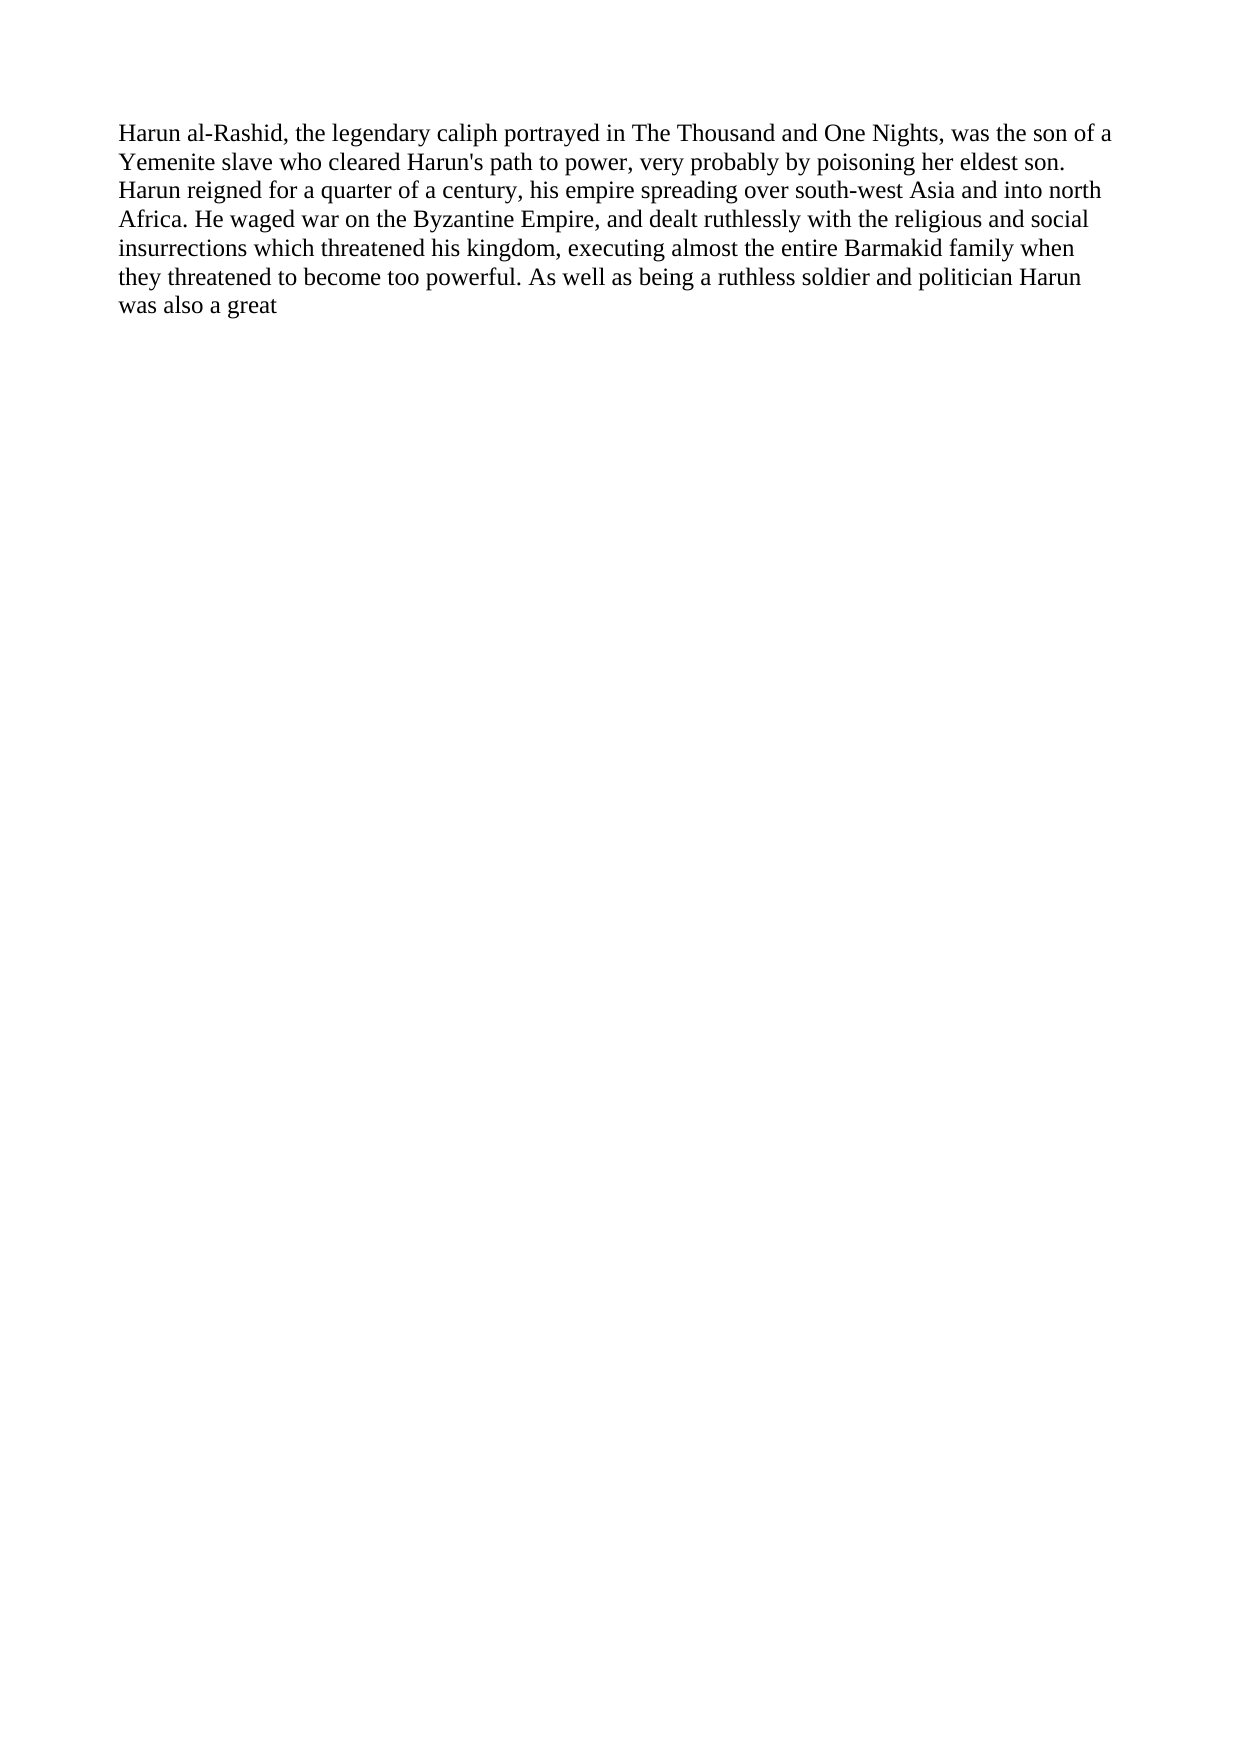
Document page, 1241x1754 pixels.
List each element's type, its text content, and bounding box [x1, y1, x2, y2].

text Harun al-Rashid, the legendary caliph portrayed in The Thousand and One Nights, was the son of a Yemenite slave who cleared Harun's path to power, very probably by poisoning her eldest son. Harun reigned for a quarter of a century, his empire spreading over south-west Asia and into north Africa. He waged war on the Byzantine Empire, and dealt ruthlessly with the religious and social insurrections which threatened his kingdom, executing almost the entire Barmakid family when they threatened to become too powerful. As well as being a ruthless soldier and politician Harun was also a great [118, 118, 1122, 319]
